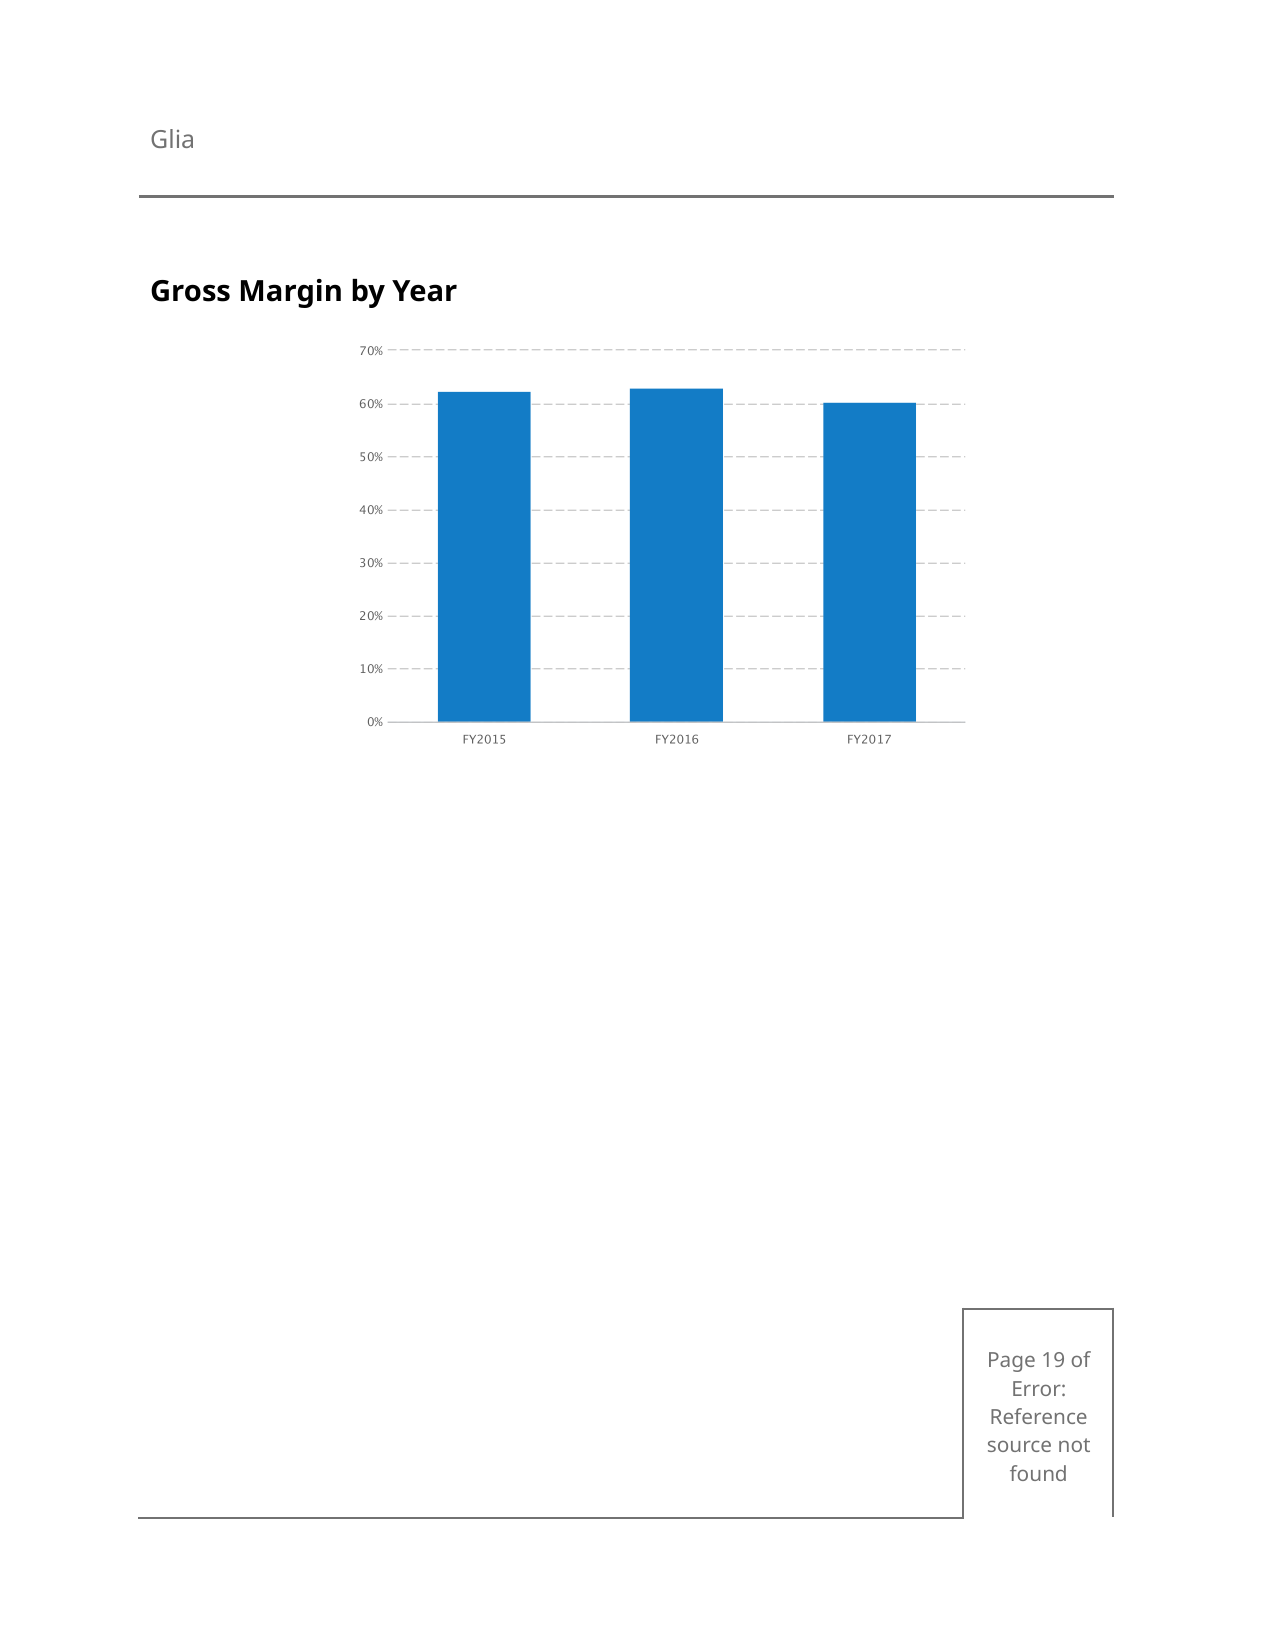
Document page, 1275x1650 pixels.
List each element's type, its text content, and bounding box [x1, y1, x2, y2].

subtitle Gross Margin by Year [150, 270, 1125, 310]
picture [300, 339, 976, 776]
